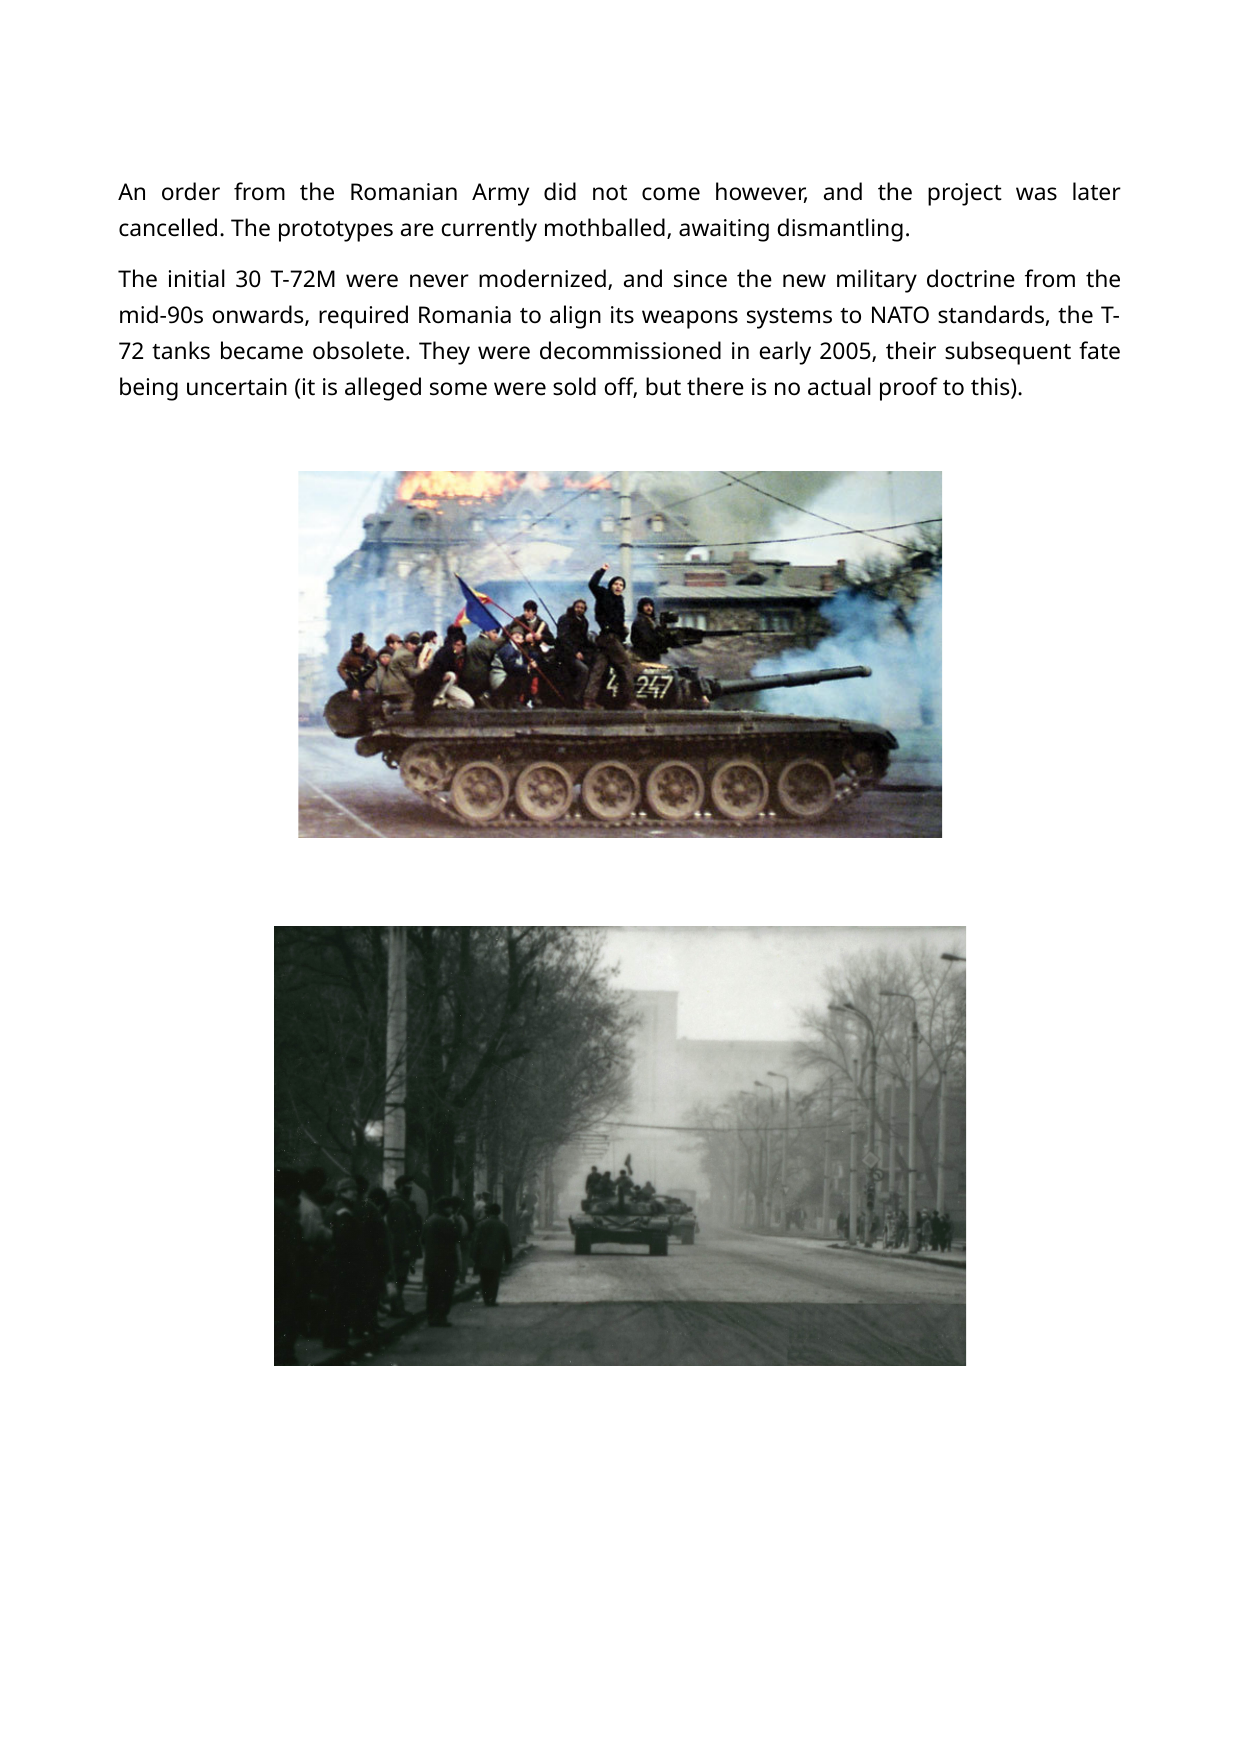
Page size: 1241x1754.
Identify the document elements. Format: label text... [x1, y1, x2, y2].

text An order from the Romanian Army did not come however, and the project was later cancelled. The prototypes are currently mothballed, awaiting dismantling. [118, 176, 1122, 243]
picture [298, 471, 943, 838]
text The initial 30 T-72M were never modernized, and since the new military doctrine from the mid-90s onwards, required Romania to align its weapons systems to NATO standards, the T-72 tanks became obsolete. They were decommissioned in early 2005, their subsequent fate being uncertain (it is alleged some were sold off, but there is no actual proof to this). [118, 263, 1122, 402]
picture [274, 926, 967, 1366]
